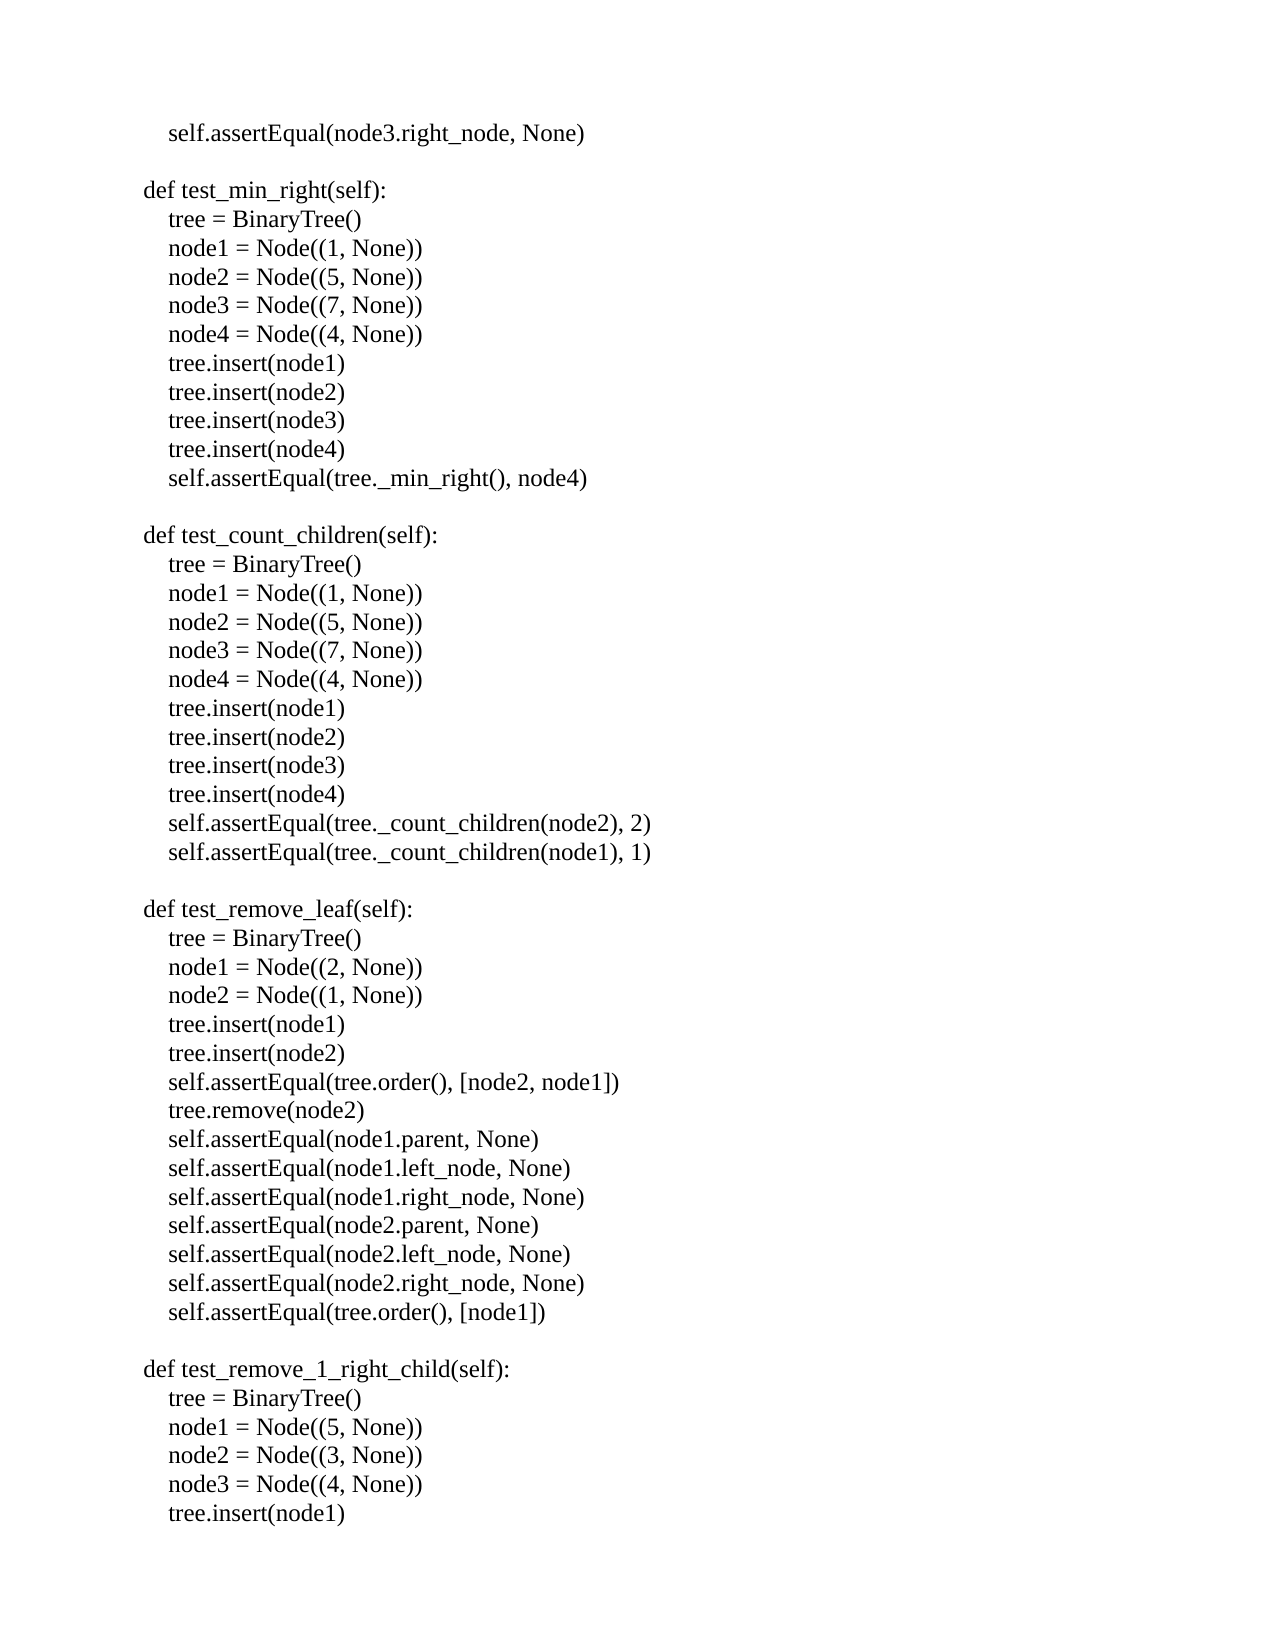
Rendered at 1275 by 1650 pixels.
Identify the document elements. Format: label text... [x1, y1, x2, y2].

text self.assertEqual(node2.parent, None) [118, 1211, 1157, 1239]
text self.assertEqual(tree._count_children(node1), 1) [118, 837, 1157, 866]
text self.assertEqual(node3.right_node, None) [118, 118, 1157, 147]
text def test_remove_leaf(self): [118, 894, 1157, 923]
text node4 = Node((4, None)) [118, 319, 1157, 348]
text node1 = Node((1, None)) [118, 233, 1157, 262]
text node4 = Node((4, None)) [118, 664, 1157, 693]
text def test_min_right(self): [118, 176, 1157, 204]
text def test_remove_1_right_child(self): [118, 1354, 1157, 1383]
text node2 = Node((5, None)) [118, 607, 1157, 636]
text tree = BinaryTree() [118, 549, 1157, 578]
text node1 = Node((2, None)) [118, 952, 1157, 981]
text tree.insert(node3) [118, 406, 1157, 434]
text node1 = Node((1, None)) [118, 578, 1157, 607]
text self.assertEqual(node2.left_node, None) [118, 1239, 1157, 1268]
text self.assertEqual(tree._count_children(node2), 2) [118, 808, 1157, 837]
text node2 = Node((5, None)) [118, 262, 1157, 291]
text node2 = Node((1, None)) [118, 981, 1157, 1009]
text tree.insert(node4) [118, 779, 1157, 808]
text tree.insert(node1) [118, 693, 1157, 722]
text self.assertEqual(tree._min_right(), node4) [118, 463, 1157, 492]
text self.assertEqual(node1.right_node, None) [118, 1182, 1157, 1211]
text node1 = Node((5, None)) [118, 1412, 1157, 1441]
text tree.insert(node1) [118, 1498, 1157, 1527]
text self.assertEqual(node1.left_node, None) [118, 1153, 1157, 1182]
text tree.insert(node2) [118, 722, 1157, 751]
text tree = BinaryTree() [118, 923, 1157, 952]
text tree.insert(node1) [118, 1009, 1157, 1038]
text tree.remove(node2) [118, 1096, 1157, 1124]
text tree.insert(node4) [118, 434, 1157, 463]
text tree.insert(node2) [118, 377, 1157, 406]
text tree = BinaryTree() [118, 204, 1157, 233]
text node3 = Node((4, None)) [118, 1469, 1157, 1498]
text node2 = Node((3, None)) [118, 1441, 1157, 1469]
text tree.insert(node2) [118, 1038, 1157, 1067]
text self.assertEqual(tree.order(), [node2, node1]) [118, 1067, 1157, 1096]
text tree.insert(node1) [118, 348, 1157, 377]
text self.assertEqual(node1.parent, None) [118, 1124, 1157, 1153]
text tree = BinaryTree() [118, 1383, 1157, 1412]
text def test_count_children(self): [118, 521, 1157, 549]
text tree.insert(node3) [118, 751, 1157, 779]
text node3 = Node((7, None)) [118, 291, 1157, 319]
text self.assertEqual(node2.right_node, None) [118, 1268, 1157, 1297]
text self.assertEqual(tree.order(), [node1]) [118, 1297, 1157, 1326]
text node3 = Node((7, None)) [118, 636, 1157, 664]
